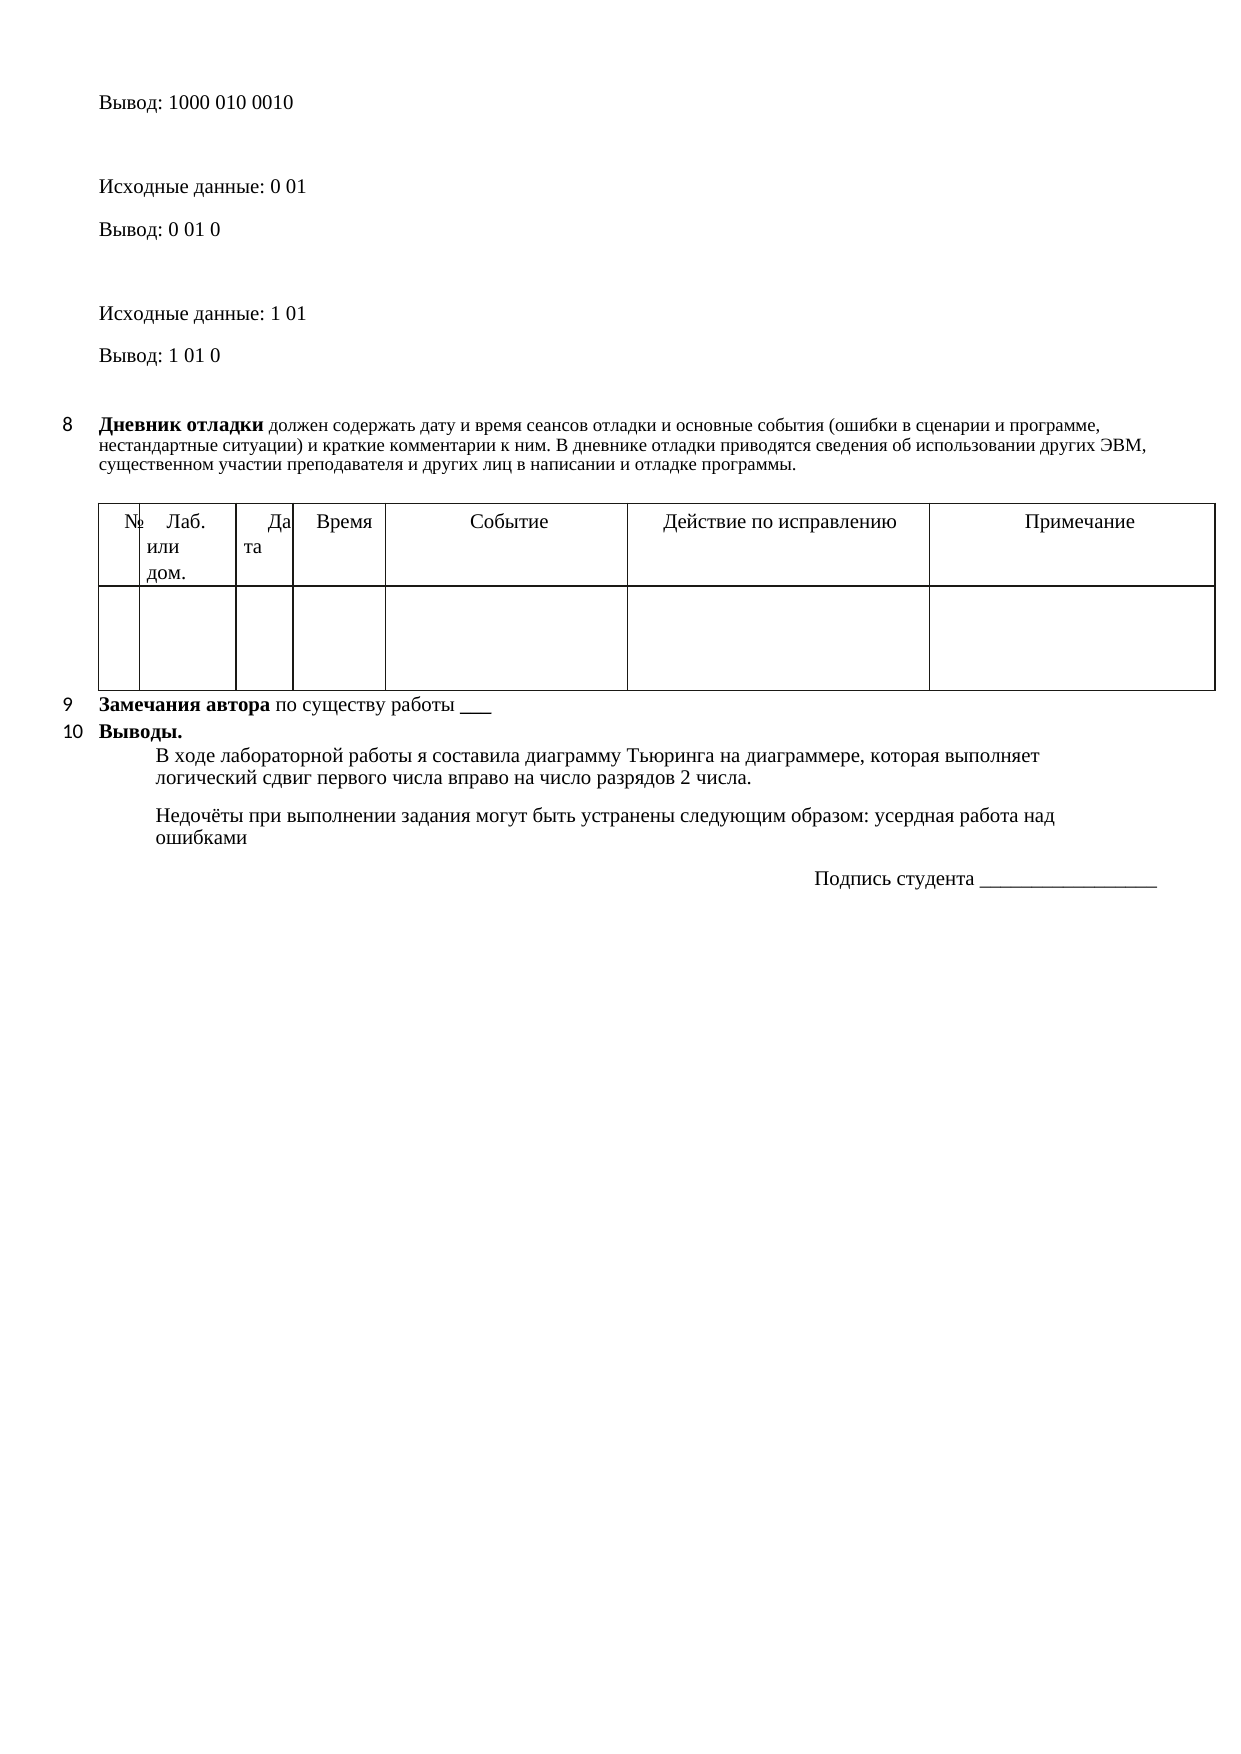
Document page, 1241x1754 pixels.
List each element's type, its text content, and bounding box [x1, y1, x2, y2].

table_header Действие по исправлению [628, 504, 929, 585]
table_header Примечание [930, 504, 1214, 585]
text В ходе лабораторной работы я составила диаграмму Тьюринга на диаграммере, которая выполняет логический сдвиг первого числа вправо на число разрядов 2 числа. [155, 746, 1147, 789]
list Выводы. [62, 718, 1172, 744]
text Подпись студента _________________ [98, 866, 1172, 889]
table_header Время [294, 504, 385, 585]
table_cell [237, 587, 292, 690]
table_cell [99, 587, 139, 690]
text Исходные данные: 1 01 [98, 301, 1172, 325]
table_cell [140, 587, 235, 690]
text Вывод: 1 01 0 [98, 343, 1172, 367]
table_header № [99, 504, 139, 585]
text Вывод: 1000 010 0010 [98, 90, 1172, 114]
table_header Дата [237, 504, 292, 585]
table_cell [628, 587, 929, 690]
list Замечания автора по существу работы ___ [62, 691, 1172, 717]
table_cell [386, 587, 627, 690]
text Исходные данные: 0 01 [98, 174, 1172, 198]
table_cell [294, 587, 385, 690]
table_header Лаб. или дом. [140, 504, 235, 585]
text Вывод: 0 01 0 [98, 216, 1172, 241]
table_cell [930, 587, 1214, 690]
text Недочёты при выполнении задания могут быть устранены следующим образом: усердная работа над ошибками [155, 806, 1147, 849]
table_header Событие [386, 504, 627, 585]
list Дневник отладки должен содержать дату и время сеансов отладки и основные события (ошибки в сценарии и программе, нестандартные ситуации) и краткие комментарии к ним. В дневнике отладки приводятся сведения об использовании других ЭВМ, существенном участии преподавателя и других лиц в написании и отладке программы. [62, 413, 1172, 474]
